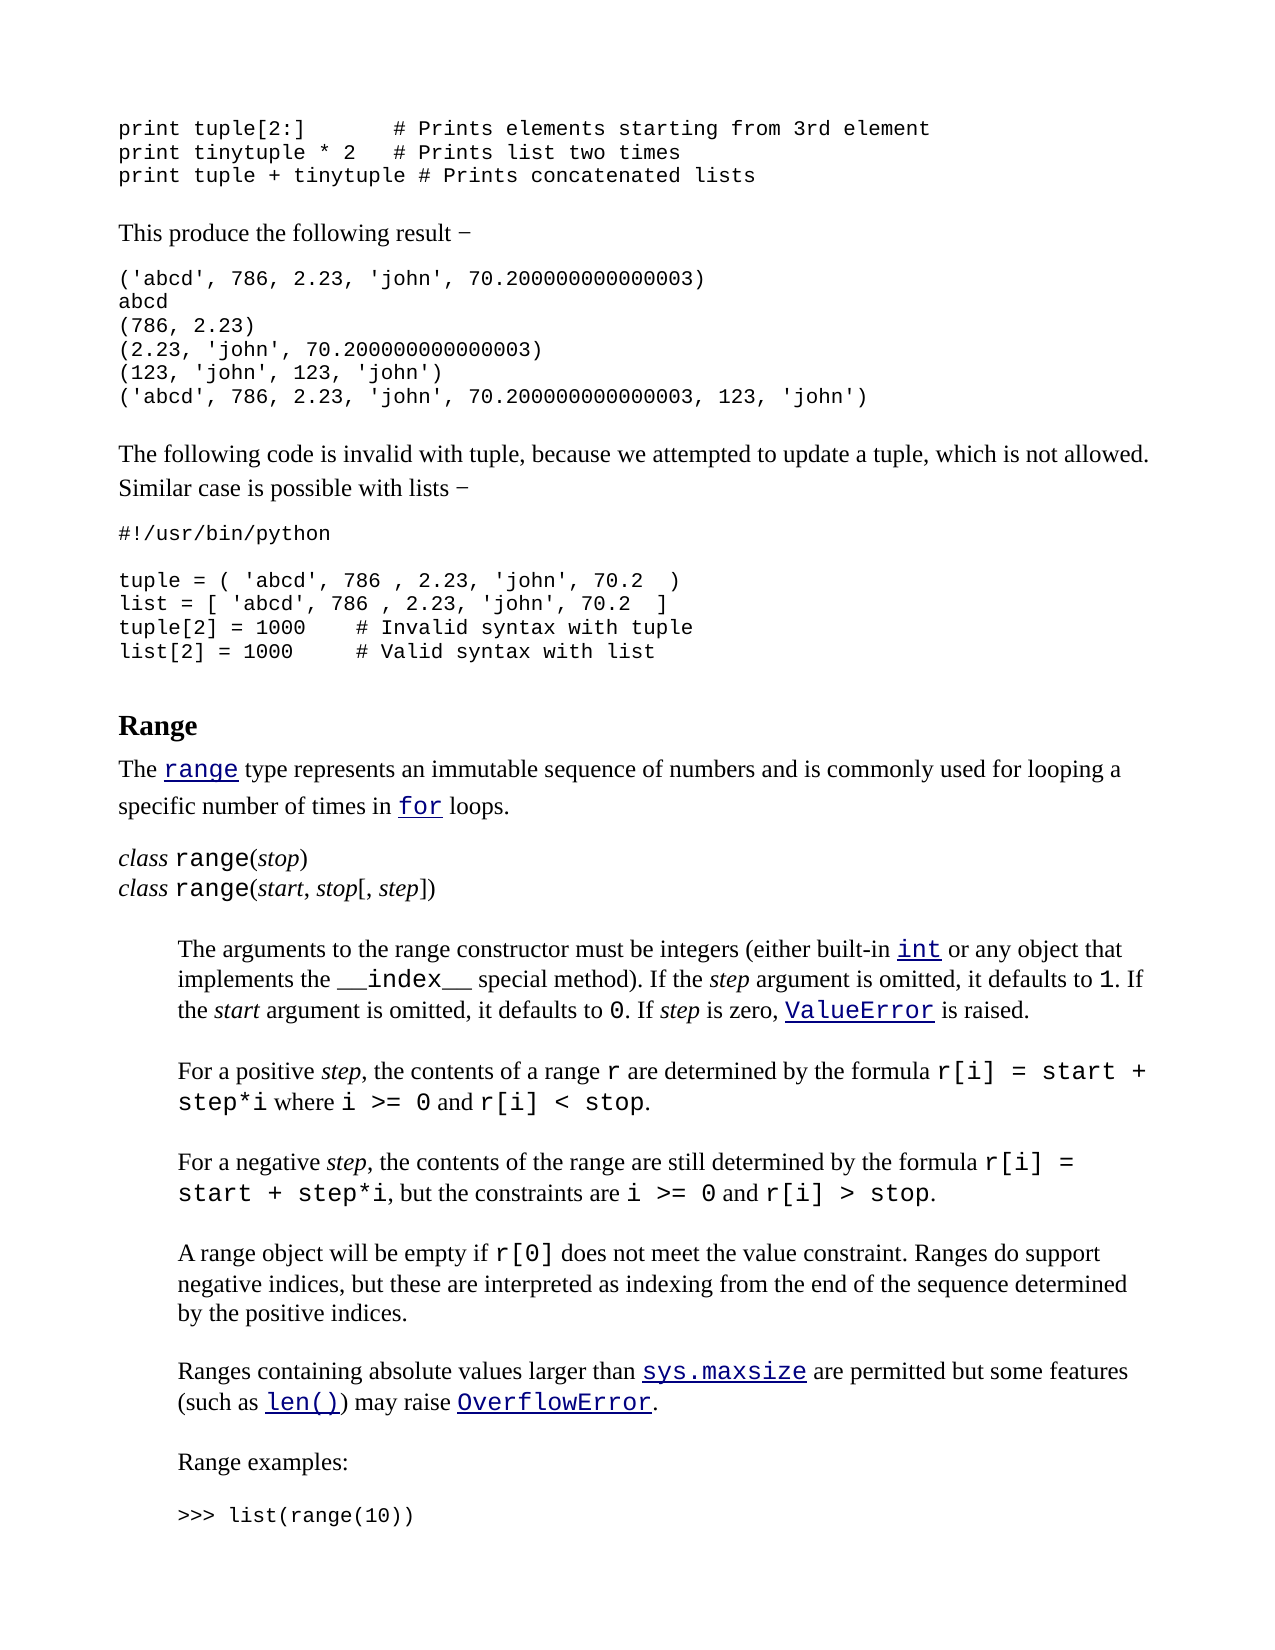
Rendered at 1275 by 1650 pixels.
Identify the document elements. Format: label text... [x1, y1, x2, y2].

list A range object will be empty if r[0] does not meet the value constraint. Ranges do support negative indices, but these are interpreted as indexing from the end of the sequence determined by the positive indices. [177, 1238, 1157, 1326]
text print tuple[2:] # Prints elements starting from 3rd element [118, 118, 1157, 142]
text list[2] = 1000 # Valid syntax with list [118, 641, 1157, 664]
text >>> list(range(10)) [177, 1505, 1157, 1529]
text print tinytuple * 2 # Prints list two times [118, 142, 1157, 165]
list For a positive step, the contents of a range r are determined by the formula r[i] = start + step*i where i >= 0 and r[i] < stop. [177, 1056, 1157, 1117]
list The arguments to the range constructor must be integers (either built-in int or any object that implements the __index__ special method). If the step argument is omitted, it defaults to 1. If the start argument is omitted, it defaults to 0. If step is zero, ValueError is raised. [177, 934, 1157, 1026]
text This produce the following result − [118, 218, 1157, 247]
subtitle class range(stop) [118, 843, 1157, 873]
subtitle class range(start, stop[, step]) [118, 873, 1157, 904]
text (123, 'john', 123, 'john') [118, 362, 1157, 386]
text The range type represents an immutable sequence of numbers and is commonly used for looping a specific number of times in for loops. [118, 754, 1157, 822]
text ('abcd', 786, 2.23, 'john', 70.200000000000003, 123, 'john') [118, 386, 1157, 409]
text ('abcd', 786, 2.23, 'john', 70.200000000000003) [118, 268, 1157, 291]
text list = [ 'abcd', 786 , 2.23, 'john', 70.2 ] [118, 593, 1157, 617]
text print tuple + tinytuple # Prints concatenated lists [118, 165, 1157, 189]
text The following code is invalid with tuple, because we attempted to update a tuple, which is not allowed. Similar case is possible with lists − [118, 439, 1157, 502]
subtitle Range [118, 708, 1157, 742]
text tuple[2] = 1000 # Invalid syntax with tuple [118, 617, 1157, 641]
text tuple = ( 'abcd', 786 , 2.23, 'john', 70.2 ) [118, 570, 1157, 593]
text (786, 2.23) [118, 315, 1157, 338]
list Ranges containing absolute values larger than sys.maxsize are permitted but some features (such as len()) may raise OverflowError. [177, 1356, 1157, 1417]
text abcd [118, 291, 1157, 315]
text #!/usr/bin/python [118, 522, 1157, 546]
list For a negative step, the contents of the range are still determined by the formula r[i] = start + step*i, but the constraints are i >= 0 and r[i] > stop. [177, 1147, 1157, 1208]
list Range examples: [177, 1447, 1157, 1476]
text (2.23, 'john', 70.200000000000003) [118, 338, 1157, 362]
